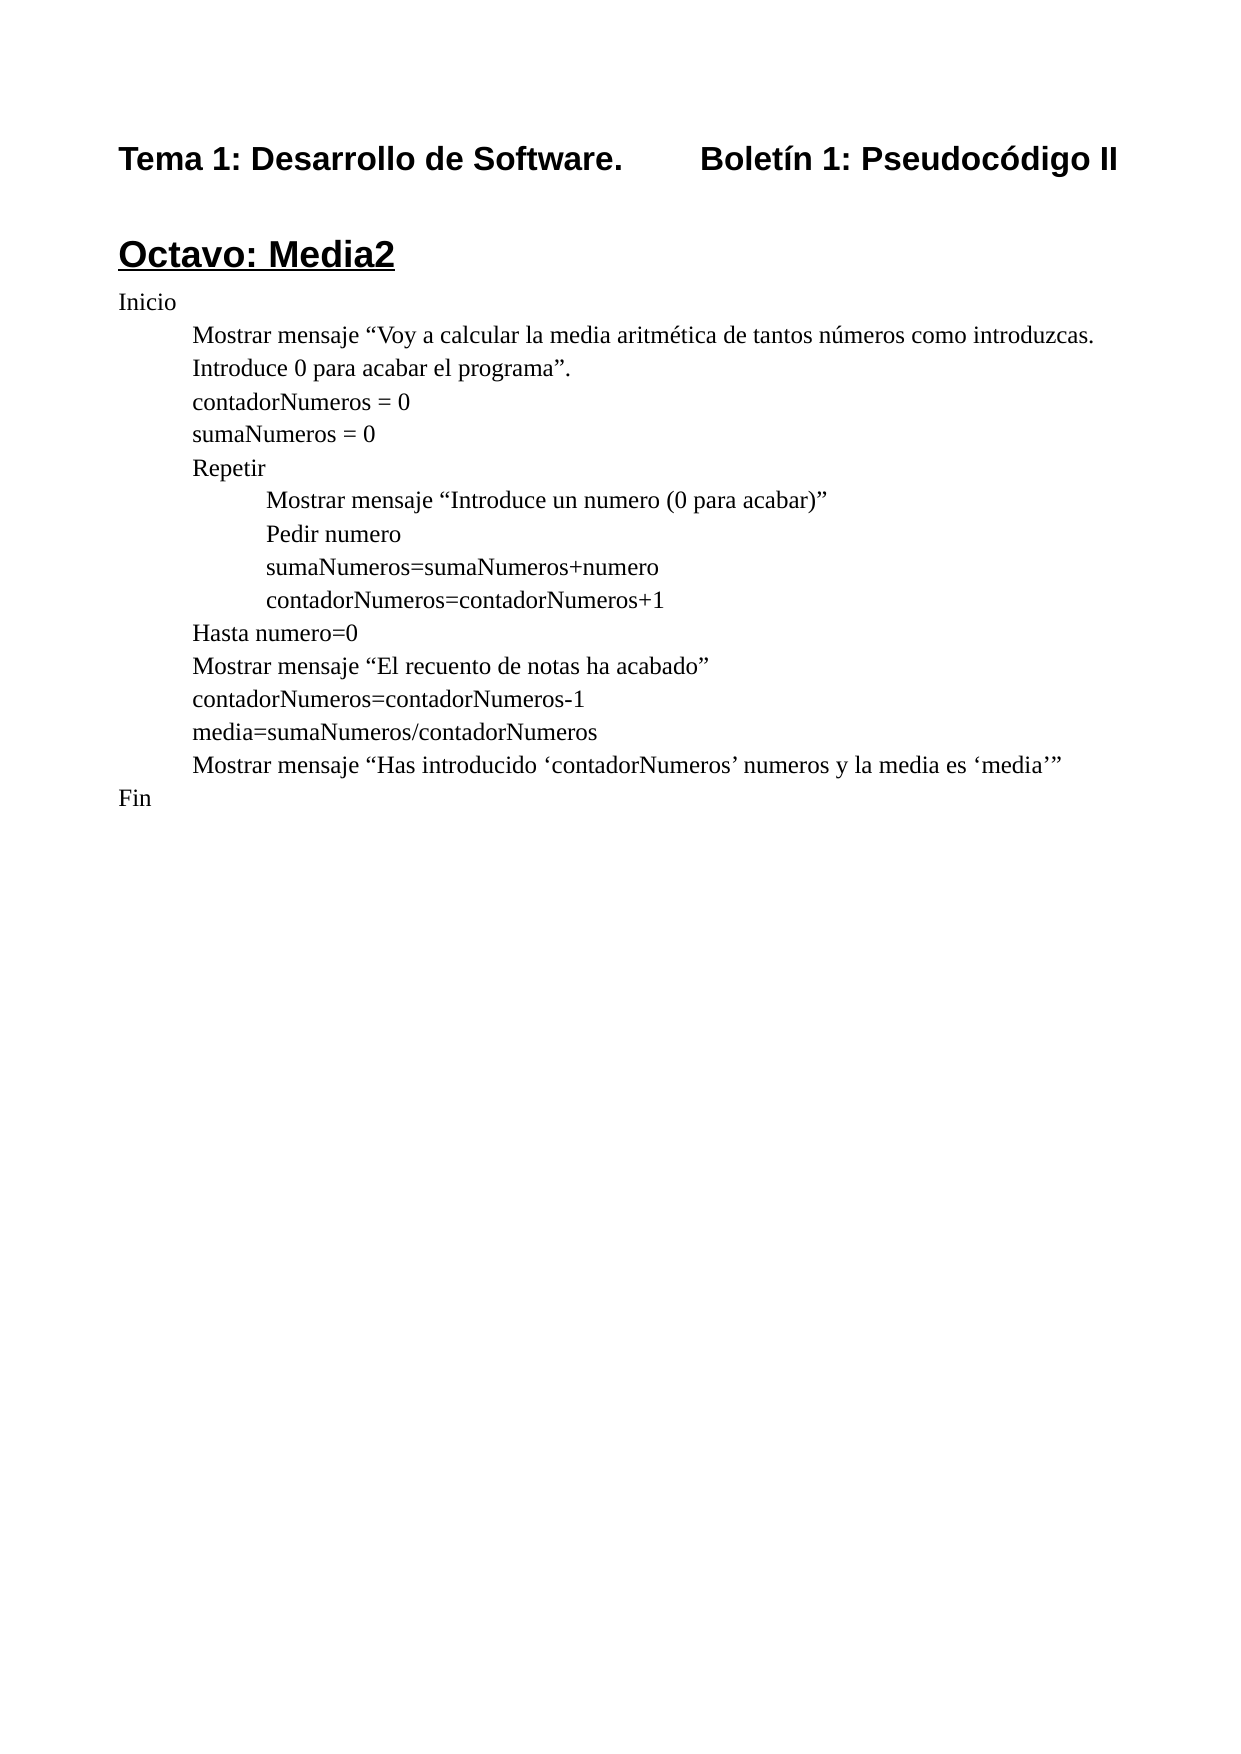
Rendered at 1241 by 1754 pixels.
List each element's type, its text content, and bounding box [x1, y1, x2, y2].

text Inicio Mostrar mensaje “Voy a calcular la media aritmética de tantos números como introduzcas. Introduce 0 para acabar el programa”. contadorNumeros = 0 sumaNumeros = 0 Repetir Mostrar mensaje “Introduce un numero (0 para acabar)” Pedir numero sumaNumeros=sumaNumeros+numero contadorNumeros=contadorNumeros+1 Hasta numero=0 Mostrar mensaje “El recuento de notas ha acabado” contadorNumeros=contadorNumeros-1 media=sumaNumeros/contadorNumeros Mostrar mensaje “Has introducido ‘contadorNumeros’ numeros y la media es ‘media’” Fin [118, 287, 1122, 812]
subtitle Octavo: Media2 [118, 232, 1122, 275]
